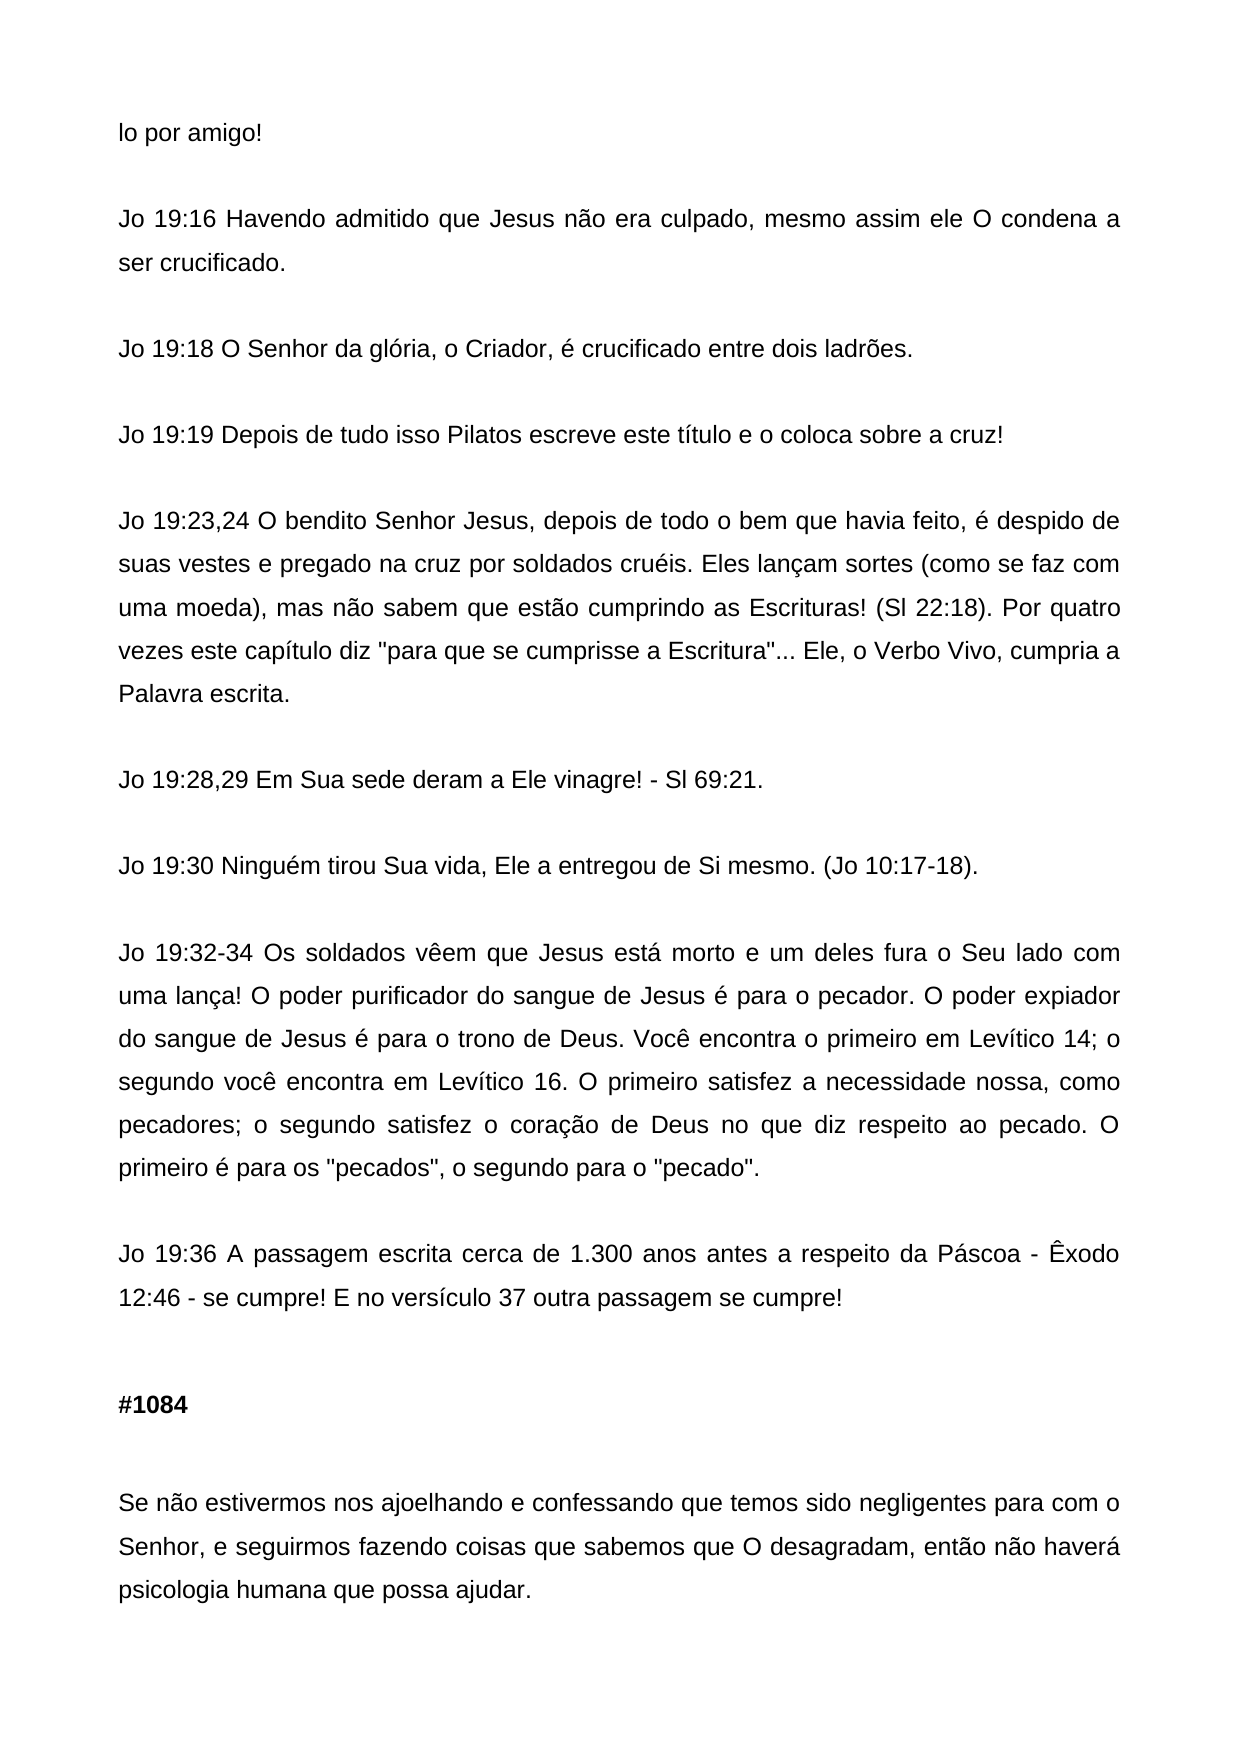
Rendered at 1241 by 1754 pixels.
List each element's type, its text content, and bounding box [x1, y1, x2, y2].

text Jo 19:32-34 Os soldados vêem que Jesus está morto e um deles fura o Seu lado com uma lança! O poder purificador do sangue de Jesus é para o pecador. O poder expiador do sangue de Jesus é para o trono de Deus. Você encontra o primeiro em Levítico 14; o segundo você encontra em Levítico 16. O primeiro satisfez a necessidade nossa, como pecadores; o segundo satisfez o coração de Deus no que diz respeito ao pecado. O primeiro é para os "pecados", o segundo para o "pecado". [118, 937, 1122, 1182]
text Jo 19:23,24 O bendito Senhor Jesus, depois de todo o bem que havia feito, é despido de suas vestes e pregado na cruz por soldados cruéis. Eles lançam sortes (como se faz com uma moeda), mas não sabem que estão cumprindo as Escrituras! (Sl 22:18). Por quatro vezes este capítulo diz "para que se cumprisse a Escritura"... Ele, o Verbo Vivo, cumpria a Palavra escrita. [118, 506, 1122, 707]
text Jo 19:28,29 Em Sua sede deram a Ele vinagre! - Sl 69:21. [118, 765, 1122, 794]
text lo por amigo! [118, 118, 1122, 147]
text Se não estivermos nos ajoelhando e confessando que temos sido negligentes para com o Senhor, e seguirmos fazendo coisas que sabemos que O desagradam, então não haverá psicologia humana que possa ajudar. [118, 1488, 1122, 1603]
text Jo 19:19 Depois de tudo isso Pilatos escreve este título e o coloca sobre a cruz! [118, 420, 1122, 449]
text Jo 19:36 A passagem escrita cerca de 1.300 anos antes a respeito da Páscoa - Êxodo 12:46 - se cumpre! E no versículo 37 outra passagem se cumpre! [118, 1239, 1122, 1311]
subtitle #1084 [118, 1389, 1122, 1418]
text Jo 19:30 Ninguém tirou Sua vida, Ele a entregou de Si mesmo. (Jo 10:17-18). [118, 851, 1122, 880]
text Jo 19:16 Havendo admitido que Jesus não era culpado, mesmo assim ele O condena a ser crucificado. [118, 204, 1122, 276]
text Jo 19:18 O Senhor da glória, o Criador, é crucificado entre dois ladrões. [118, 334, 1122, 362]
